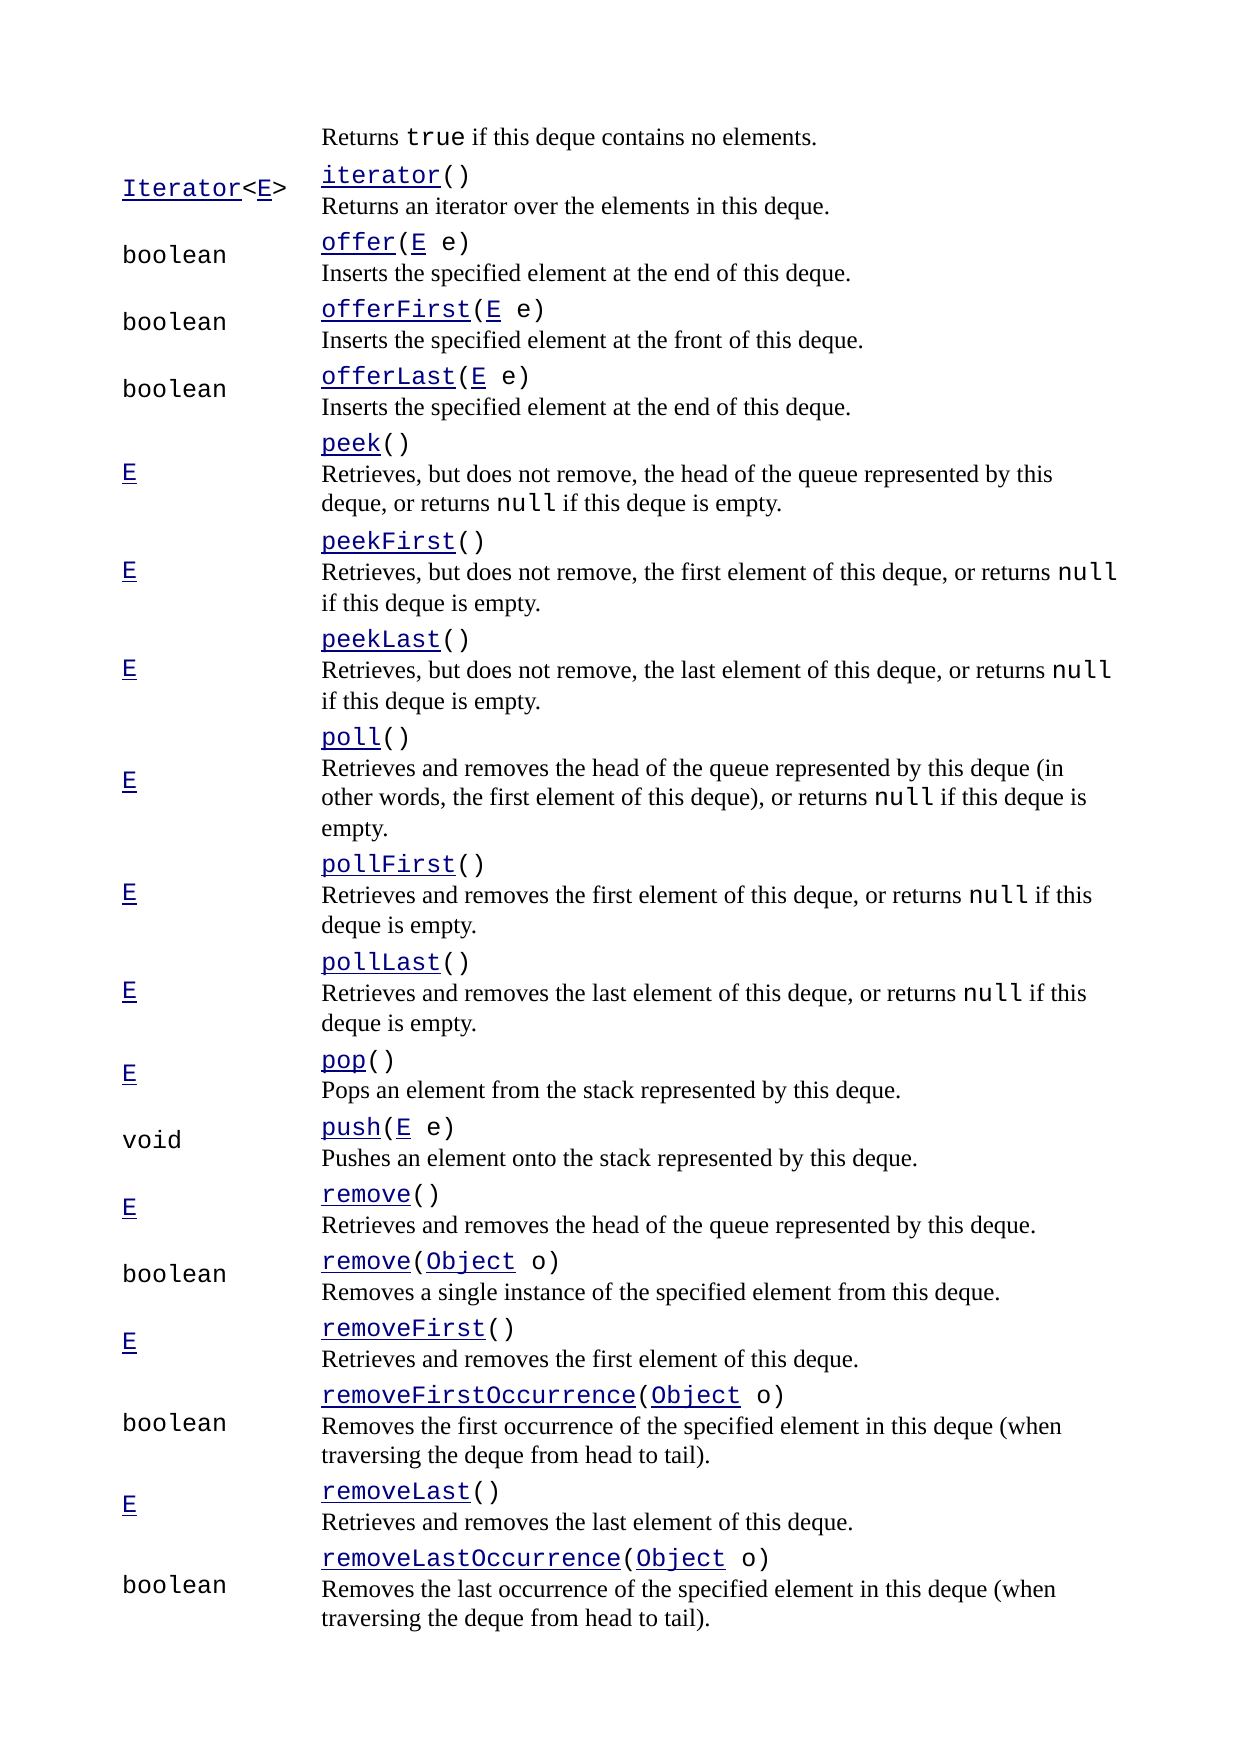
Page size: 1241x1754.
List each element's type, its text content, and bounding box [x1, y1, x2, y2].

table_cell E [118, 1041, 317, 1108]
table_cell boolean [118, 1376, 317, 1472]
table_cell removeLastOccurrence(Object o) Removes the last occurrence of the specified element in this deque (when traversing the deque from head to tail). [318, 1539, 1122, 1635]
table_cell pop() Pops an element from the stack represented by this deque. [318, 1041, 1122, 1108]
table_cell E [118, 943, 317, 1041]
table_cell E [118, 425, 317, 523]
table_cell E [118, 523, 317, 621]
table_cell E [118, 719, 317, 845]
table_cell offerFirst(E e) Inserts the specified element at the front of this deque. [318, 291, 1122, 358]
table_cell Iterator<E> [118, 156, 317, 223]
table_cell remove() Retrieves and removes the head of the queue represented by this deque. [318, 1175, 1122, 1242]
table_cell pollLast() Retrieves and removes the last element of this deque, or returns null if this deque is empty. [318, 943, 1122, 1041]
table_cell boolean [118, 291, 317, 358]
table_cell poll() Retrieves and removes the head of the queue represented by this deque (in other words, the first element of this deque), or returns null if this deque is empty. [318, 719, 1122, 845]
table_cell boolean [118, 358, 317, 425]
table_cell boolean [118, 1242, 317, 1309]
table_cell E [118, 1175, 317, 1242]
table_cell void [118, 1108, 317, 1175]
table_cell remove(Object o) Removes a single instance of the specified element from this deque. [318, 1242, 1122, 1309]
table_cell [118, 118, 317, 156]
table_cell E [118, 1472, 317, 1539]
table_cell E [118, 621, 317, 718]
table_cell push(E e) Pushes an element onto the stack represented by this deque. [318, 1108, 1122, 1175]
table_cell pollFirst() Retrieves and removes the first element of this deque, or returns null if this deque is empty. [318, 845, 1122, 943]
table_cell peekFirst() Retrieves, but does not remove, the first element of this deque, or returns null if this deque is empty. [318, 523, 1122, 621]
table_cell removeFirst() Retrieves and removes the first element of this deque. [318, 1309, 1122, 1376]
table_cell offerLast(E e) Inserts the specified element at the end of this deque. [318, 358, 1122, 425]
table_cell boolean [118, 224, 317, 291]
table_cell E [118, 1309, 317, 1376]
table_cell E [118, 845, 317, 943]
table_cell removeFirstOccurrence(Object o) Removes the first occurrence of the specified element in this deque (when traversing the deque from head to tail). [318, 1376, 1122, 1472]
table_cell iterator() Returns an iterator over the elements in this deque. [318, 156, 1122, 223]
table_cell boolean [118, 1539, 317, 1635]
table_cell peekLast() Retrieves, but does not remove, the last element of this deque, or returns null if this deque is empty. [318, 621, 1122, 718]
table_cell offer(E e) Inserts the specified element at the end of this deque. [318, 224, 1122, 291]
table_cell removeLast() Retrieves and removes the last element of this deque. [318, 1472, 1122, 1539]
table_cell peek() Retrieves, but does not remove, the head of the queue represented by this deque, or returns null if this deque is empty. [318, 425, 1122, 523]
table_cell Returns true if this deque contains no elements. [318, 118, 1122, 156]
